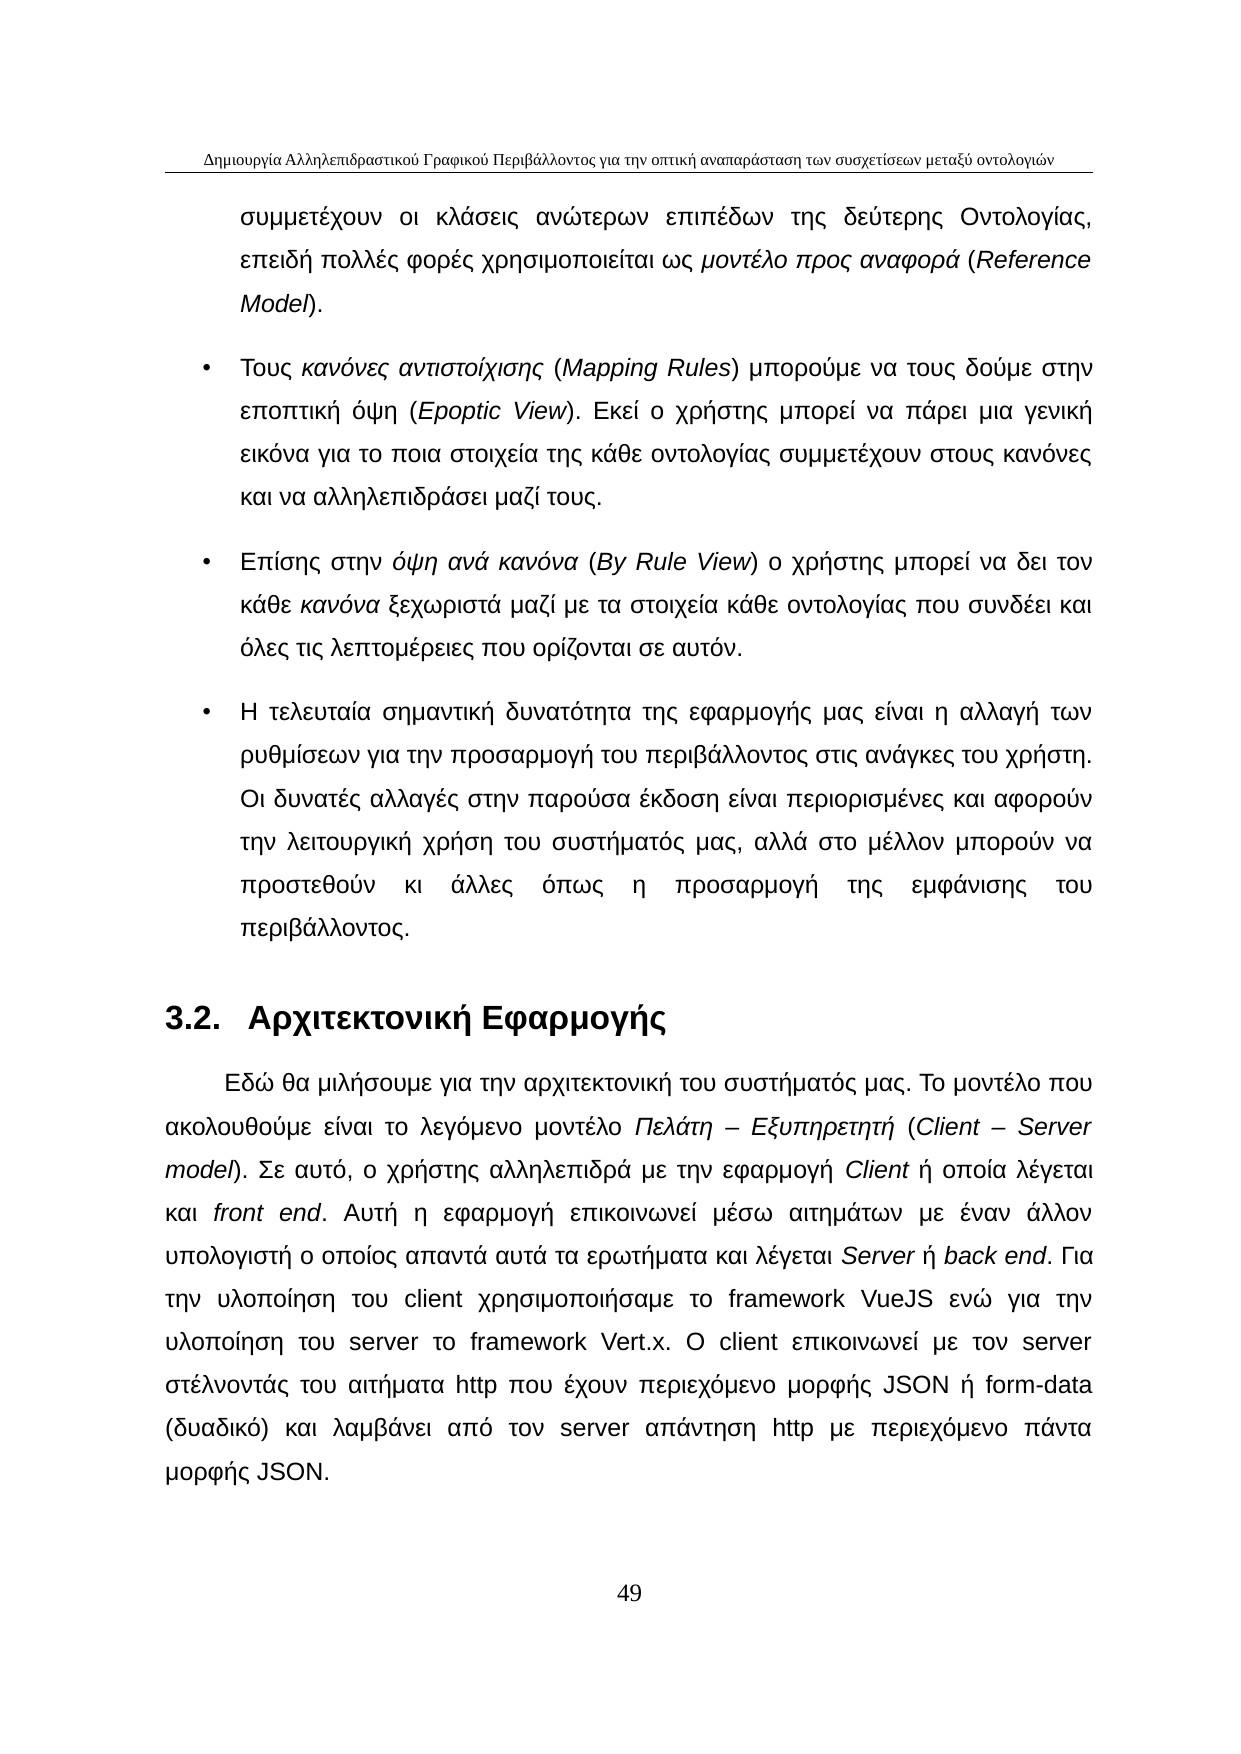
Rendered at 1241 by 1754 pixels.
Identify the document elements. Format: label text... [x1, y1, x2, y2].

list Επίσης στην όψη ανά κανόνα (By Rule View) ο χρήστης μπορεί να δει τον κάθε κανόνα ξεχωριστά μαζί με τα στοιχεία κάθε οντολογίας που συνδέει και όλες τις λεπτομέρειες που ορίζονται σε αυτόν. [202, 547, 1093, 662]
subtitle Αρχιτεκτονική Εφαρμογής [165, 998, 1093, 1037]
text Εδώ θα μιλήσουμε για την αρχιτεκτονική του συστήματός μας. Το μοντέλο που ακολουθούμε είναι το λεγόμενο μοντέλο Πελάτη – Εξυπηρετητή (Client – Server model). Σε αυτό, ο χρήστης αλληλεπιδρά με την εφαρμογή Client ή οποία λέγεται και front end. Αυτή η εφαρμογή επικοινωνεί μέσω αιτημάτων με έναν άλλον υπολογιστή ο οποίος απαντά αυτά τα ερωτήματα και λέγεται Server ή back end. Για την υλοποίηση του client χρησιμοποιήσαμε το framework VueJS ενώ για την υλοποίηση του server το framework Vert.x. Ο client επικοινωνεί με τον server στέλνοντάς του αιτήματα http που έχουν περιεχόμενο μορφής JSON ή form-data (δυαδικό) και λαμβάνει από τον server απάντηση http με περιεχόμενο πάντα μορφής JSON. [165, 1068, 1093, 1485]
list Η τελευταία σημαντική δυνατότητα της εφαρμογής μας είναι η αλλαγή των ρυθμίσεων για την προσαρμογή του περιβάλλοντος στις ανάγκες του χρήστη. Οι δυνατές αλλαγές στην παρούσα έκδοση είναι περιορισμένες και αφορούν την λειτουργική χρήση του συστήματός μας, αλλά στο μέλλον μπορούν να προστεθούν κι άλλες όπως η προσαρμογή της εμφάνισης του περιβάλλοντος. [202, 697, 1093, 942]
list Τους κανόνες αντιστοίχισης (Mapping Rules) μπορούμε να τους δούμε στην εποπτική όψη (Epoptic View). Εκεί ο χρήστης μπορεί να πάρει μια γενική εικόνα για το ποια στοιχεία της κάθε οντολογίας συμμετέχουν στους κανόνες και να αλληλεπιδράσει μαζί τους. [202, 353, 1093, 511]
list συμμετέχουν οι κλάσεις ανώτερων επιπέδων της δεύτερης Οντολογίας, επειδή πολλές φορές χρησιμοποιείται ως μοντέλο προς αναφορά (Reference Model). [202, 202, 1093, 317]
